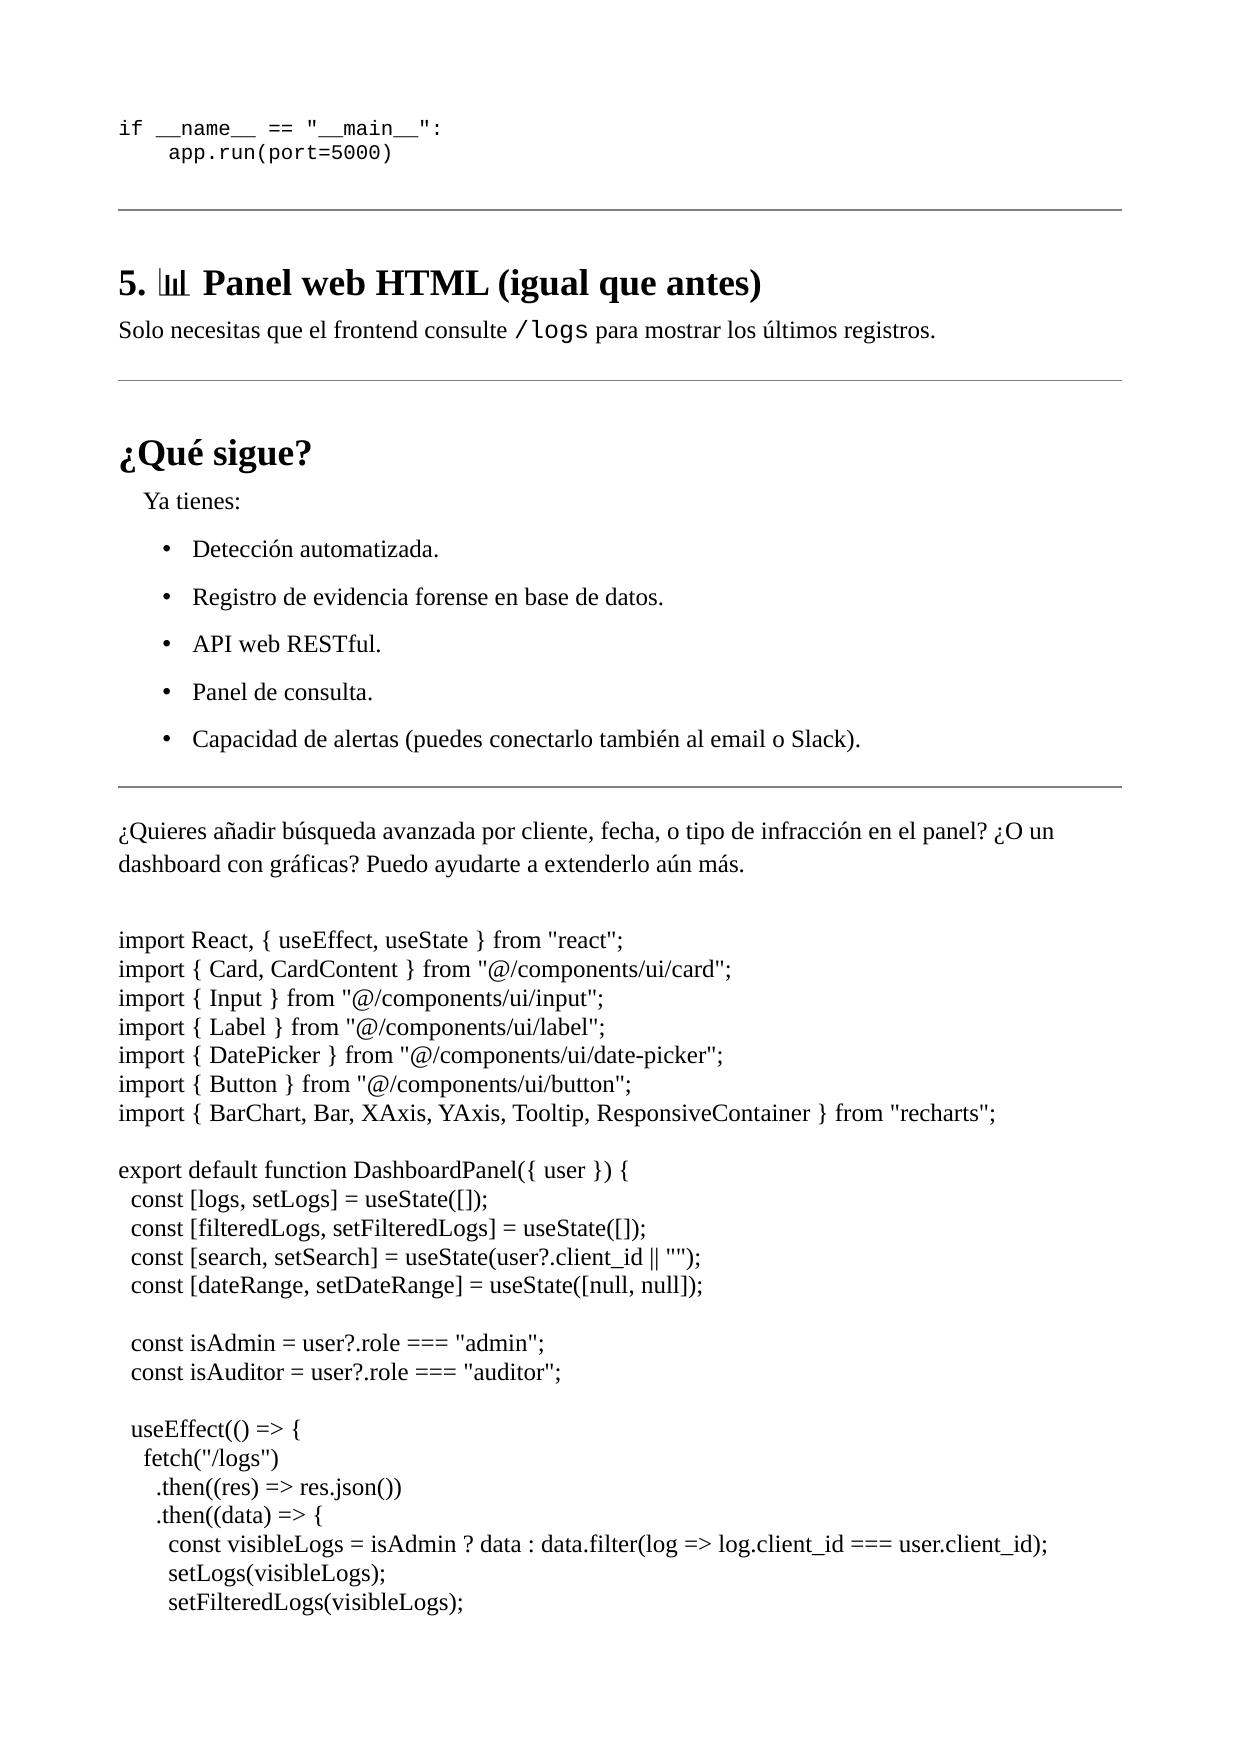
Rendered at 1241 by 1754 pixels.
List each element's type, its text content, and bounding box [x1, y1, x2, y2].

subtitle ¿Qué sigue? [118, 431, 1122, 474]
list Capacidad de alertas (puedes conectarlo también al email o Slack). [162, 724, 1122, 753]
subtitle 5. 📊 Panel web HTML (igual que antes) [118, 260, 1122, 303]
list API web RESTful. [162, 629, 1122, 658]
text app.run(port=5000) [118, 142, 1122, 165]
list Panel de consulta. [162, 677, 1122, 706]
text ¿Quieres añadir búsqueda avanzada por cliente, fecha, o tipo de infracción en el panel? ¿O un dashboard con gráficas? Puedo ayudarte a extenderlo aún más. [118, 816, 1122, 878]
text ✅ Ya tienes: [118, 486, 1122, 515]
text if __name__ == "__main__": [118, 118, 1122, 142]
text import React, { useEffect, useState } from "react"; import { Card, CardContent } from "@/components/ui/card"; import { Input } from "@/components/ui/input"; import { Label } from "@/components/ui/label"; import { DatePicker } from "@/components/ui/date-picker"; import { Button } from "@/components/ui/button"; import { BarChart, Bar, XAxis, YAxis, Tooltip, ResponsiveContainer } from "recharts"; export default function DashboardPanel({ user }) { const [logs, setLogs] = useState([]); const [filteredLogs, setFilteredLogs] = useState([]); const [search, setSearch] = useState(user?.client_id || ""); const [dateRange, setDateRange] = useState([null, null]); const isAdmin = user?.role === "admin"; const isAuditor = user?.role === "auditor"; useEffect(() => { fetch("/logs") .then((res) => res.json()) .then((data) => { const visibleLogs = isAdmin ? data : data.filter(log => log.client_id === user.client_id); setLogs(visibleLogs); setFilteredLogs(visibleLogs); [118, 926, 1122, 1616]
list Detección automatizada. [162, 534, 1122, 563]
list Registro de evidencia forense en base de datos. [162, 582, 1122, 610]
text Solo necesitas que el frontend consulte /logs para mostrar los últimos registros. [118, 316, 1122, 346]
